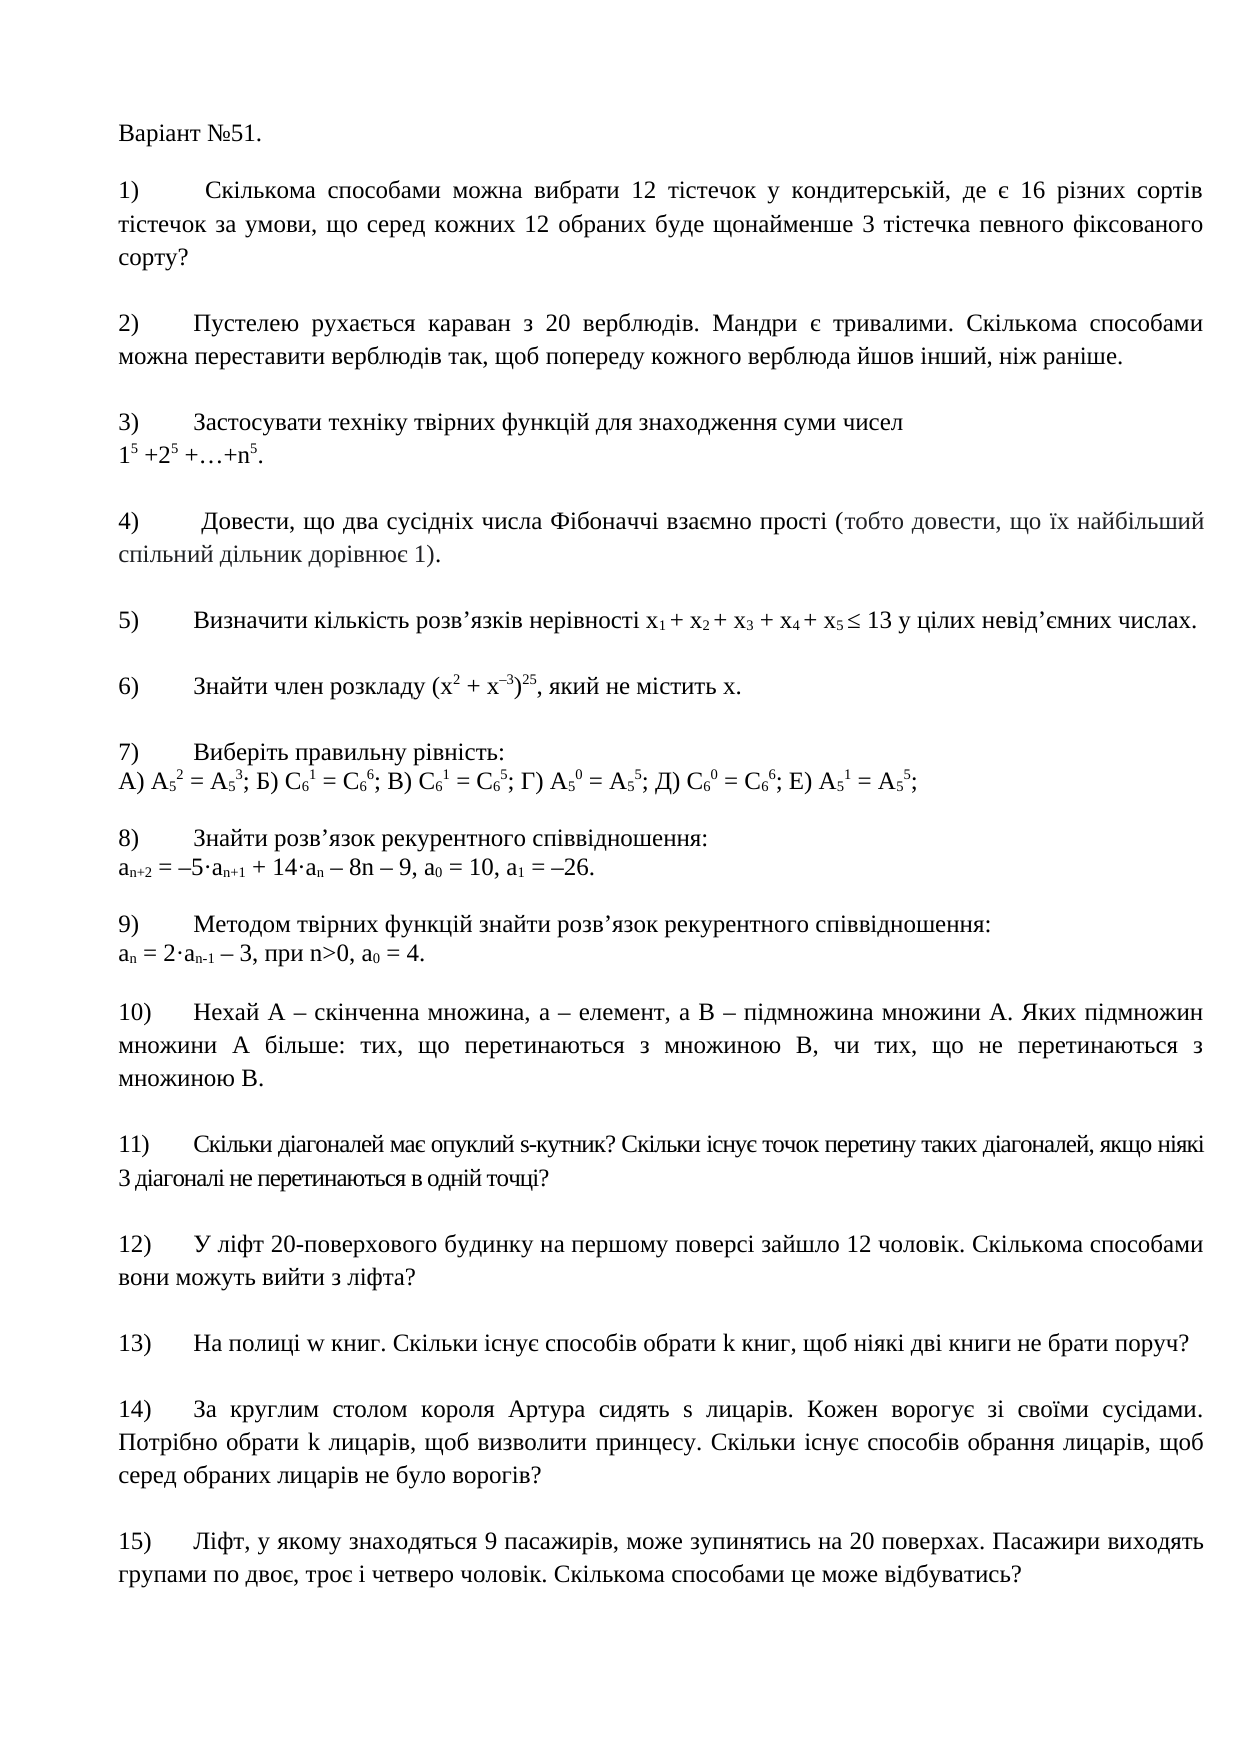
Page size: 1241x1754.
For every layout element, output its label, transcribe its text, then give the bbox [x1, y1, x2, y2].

list А) А52 = А53; Б) С61 = С66; В) С61 = С65; Г) А50 = А55; Д) С60 = С66; Е) А51 = А55; [118, 766, 1205, 794]
list Виберіть правильну рівність: [118, 737, 1205, 766]
list Нехай A – скінченна множина, a – елемент, а B – підмножина множини A. Яких підмножин множини A більше: тих, що перетинаються з множиною B, чи тих, що не перетинаються з множиною B. [118, 997, 1205, 1092]
list Довести, що два сусідніх числа Фібоначчі взаємно прості (тобто довести, що їх найбільший спільний дільник дорівнює 1). [118, 506, 1205, 568]
list У ліфт 20-поверхового будинку на першому поверсі зайшло 12 чоловік. Скількома способами вони можуть вийти з ліфта? [118, 1229, 1205, 1290]
list Визначити кількість розв’язків нерівності x1 + x2 + x3 + x4 + x5 ≤ 13 у цілих невід’ємних числах. [118, 605, 1205, 634]
list Пустелею рухається караван з 20 верблюдів. Мандри є тривалими. Скількома способами можна переставити верблюдів так, щоб попереду кожного верблюда йшов інший, ніж раніше. [118, 308, 1205, 369]
list На полиці w книг. Скільки існує способів обрати k книг, щоб ніякі дві книги не брати поруч? [118, 1328, 1205, 1356]
list Застосувати техніку твірних функцій для знаходження суми чисел [118, 407, 1205, 436]
text Варіант №51. [118, 118, 1205, 147]
list Методом твірних функцій знайти розв’язок рекурентного співвідношення: [118, 909, 1205, 938]
list 15 +25 +…+n5. [118, 440, 1205, 468]
list Знайти розв’язок рекурентного співвідношення: [118, 823, 1205, 852]
list an+2 = –5·an+1 + 14·an – 8n – 9, a0 = 10, a1 = –26. [118, 852, 1205, 881]
list an = 2·an-1 – 3, при n>0, a0 = 4. [118, 938, 1205, 967]
list Скільки діагоналей має опуклий s-кутник? Скільки існує точок перетину таких діагоналей, якщо ніякі 3 діагоналі не перетинаються в одній точці? [118, 1129, 1205, 1191]
list Скількома способами можна вибрати 12 тістечок у кондитерській, де є 16 різних сортів тістечок за умови, що серед кожних 12 обраних буде щонайменше 3 тістечка певного фіксованого сорту? [118, 176, 1205, 270]
list За круглим столом короля Артура сидять s лицарів. Кожен ворогує зі своїми сусідами. Потрібно обрати k лицарів, щоб визволити принцесу. Скільки існує способів обрання лицарів, щоб серед обраних лицарів не було ворогів? [118, 1394, 1205, 1488]
list Ліфт, у якому знаходяться 9 пасажирів, може зупинятись на 20 поверхах. Пасажири виходять групами по двоє, троє і четверо чоловік. Скількома способами це може відбуватись? [118, 1526, 1205, 1588]
list Знайти член розкладу (x2 + x–3)25, який не містить x. [118, 671, 1205, 700]
